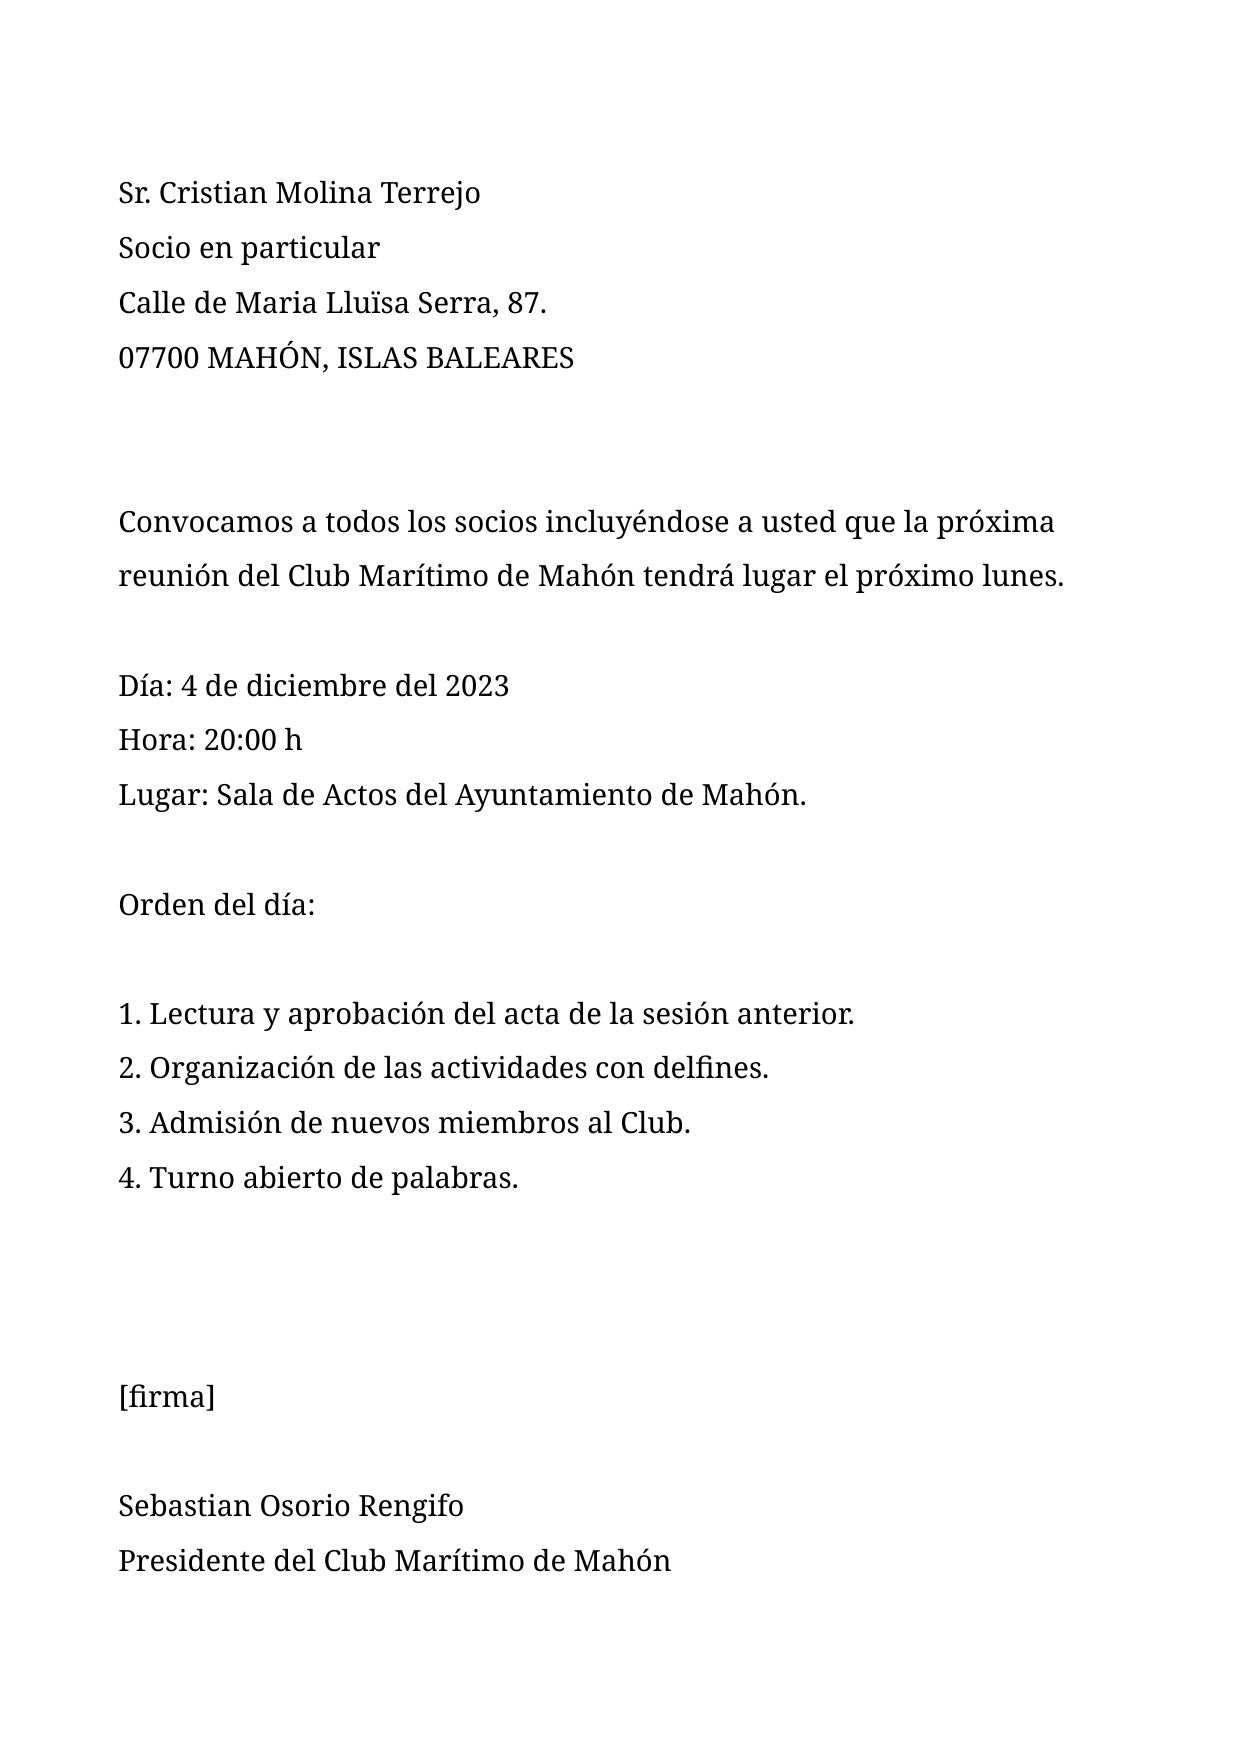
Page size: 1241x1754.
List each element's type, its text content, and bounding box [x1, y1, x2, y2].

text 4. Turno abierto de palabras. [118, 1157, 1122, 1197]
text [firma] [118, 1376, 1122, 1416]
text 1. Lectura y aprobación del acta de la sesión anterior. [118, 993, 1122, 1033]
text Día: 4 de diciembre del 2023 [118, 665, 1122, 705]
text Sr. Cristian Molina Terrejo [118, 173, 1122, 212]
text Hora: 20:00 h [118, 720, 1122, 759]
text 3. Admisión de nuevos miembros al Club. [118, 1102, 1122, 1142]
text Convocamos a todos los socios incluyéndose a usted que la próxima reunión del Club Marítimo de Mahón tendrá lugar el próximo lunes. [118, 501, 1122, 595]
text 07700 MAHÓN, ISLAS BALEARES [118, 337, 1122, 377]
text 2. Organización de las actividades con delfines. [118, 1048, 1122, 1087]
text Presidente del Club Marítimo de Mahón [118, 1540, 1122, 1580]
text Sebastian Osorio Rengifo [118, 1485, 1122, 1525]
text Socio en particular [118, 227, 1122, 267]
text Calle de Maria Lluïsa Serra, 87. [118, 282, 1122, 322]
text Orden del día: [118, 884, 1122, 923]
text Lugar: Sala de Actos del Ayuntamiento de Mahón. [118, 774, 1122, 814]
